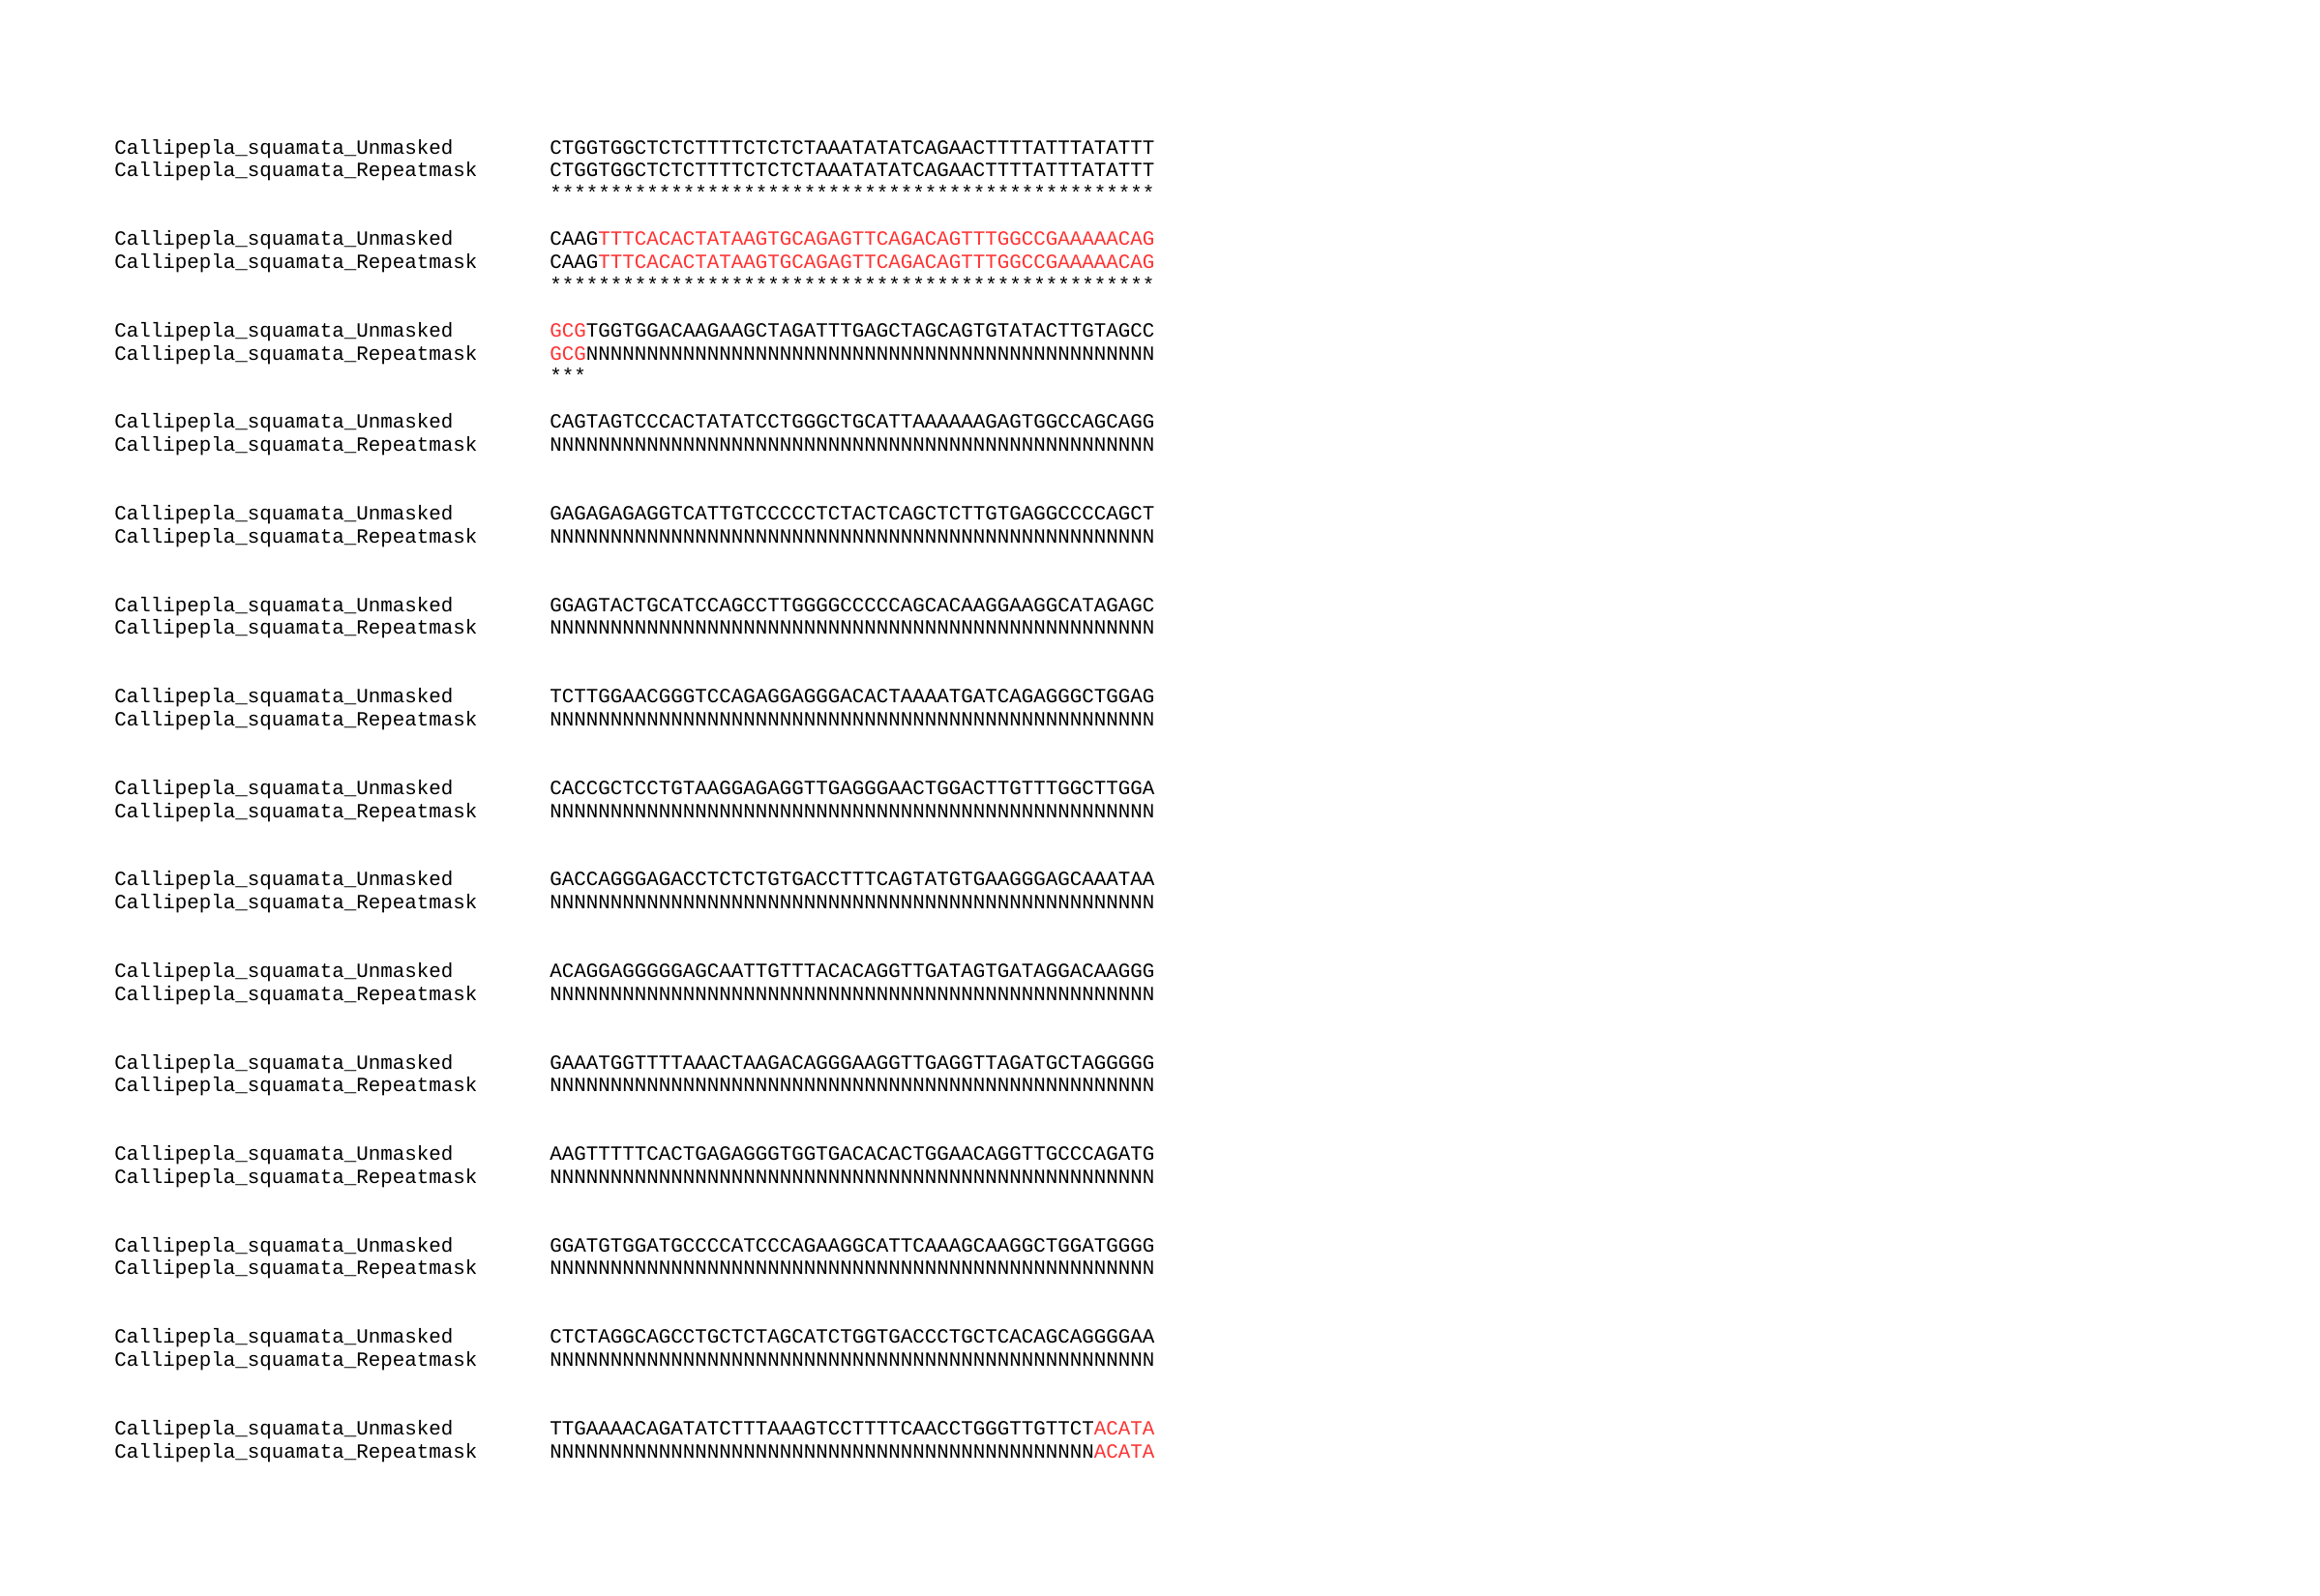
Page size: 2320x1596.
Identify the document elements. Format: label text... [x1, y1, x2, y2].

text Callipepla_squamata_Repeatmask NNNNNNNNNNNNNNNNNNNNNNNNNNNNNNNNNNNNNNNNNNNNNNNNNN [114, 709, 2205, 732]
text Callipepla_squamata_Repeatmask NNNNNNNNNNNNNNNNNNNNNNNNNNNNNNNNNNNNNNNNNNNNNACATA [114, 1440, 2205, 1463]
text Callipepla_squamata_Unmasked GAAATGGTTTTAAACTAAGACAGGGAAGGTTGAGGTTAGATGCTAGGGGG [114, 1052, 2205, 1075]
text Callipepla_squamata_Repeatmask NNNNNNNNNNNNNNNNNNNNNNNNNNNNNNNNNNNNNNNNNNNNNNNNNN [114, 984, 2205, 1006]
text Callipepla_squamata_Unmasked CTGGTGGCTCTCTTTTCTCTCTAAATATATCAGAACTTTTATTTATATTT [114, 137, 2205, 160]
text Callipepla_squamata_Repeatmask NNNNNNNNNNNNNNNNNNNNNNNNNNNNNNNNNNNNNNNNNNNNNNNNNN [114, 800, 2205, 823]
text Callipepla_squamata_Unmasked GCGTGGTGGACAAGAAGCTAGATTTGAGCTAGCAGTGTATACTTGTAGCC [114, 320, 2205, 342]
text Callipepla_squamata_Unmasked GGATGTGGATGCCCCATCCCAGAAGGCATTCAAAGCAAGGCTGGATGGGG [114, 1235, 2205, 1257]
text Callipepla_squamata_Repeatmask NNNNNNNNNNNNNNNNNNNNNNNNNNNNNNNNNNNNNNNNNNNNNNNNNN [114, 1167, 2205, 1189]
text *** [114, 366, 2205, 389]
text Callipepla_squamata_Repeatmask NNNNNNNNNNNNNNNNNNNNNNNNNNNNNNNNNNNNNNNNNNNNNNNNNN [114, 1257, 2205, 1281]
text Callipepla_squamata_Unmasked AAGTTTTTCACTGAGAGGGTGGTGACACACTGGAACAGGTTGCCCAGATG [114, 1143, 2205, 1167]
text ************************************************** [114, 183, 2205, 206]
text Callipepla_squamata_Unmasked GGAGTACTGCATCCAGCCTTGGGGCCCCCAGCACAAGGAAGGCATAGAGC [114, 595, 2205, 617]
text Callipepla_squamata_Unmasked GAGAGAGAGGTCATTGTCCCCCTCTACTCAGCTCTTGTGAGGCCCCAGCT [114, 503, 2205, 526]
text Callipepla_squamata_Repeatmask NNNNNNNNNNNNNNNNNNNNNNNNNNNNNNNNNNNNNNNNNNNNNNNNNN [114, 892, 2205, 915]
text Callipepla_squamata_Repeatmask CTGGTGGCTCTCTTTTCTCTCTAAATATATCAGAACTTTTATTTATATTT [114, 160, 2205, 183]
text ************************************************** [114, 275, 2205, 297]
text Callipepla_squamata_Unmasked CTCTAGGCAGCCTGCTCTAGCATCTGGTGACCCTGCTCACAGCAGGGGAA [114, 1326, 2205, 1349]
text Callipepla_squamata_Repeatmask CAAGTTTCACACTATAAGTGCAGAGTTCAGACAGTTTGGCCGAAAAACAG [114, 251, 2205, 275]
text Callipepla_squamata_Repeatmask NNNNNNNNNNNNNNNNNNNNNNNNNNNNNNNNNNNNNNNNNNNNNNNNNN [114, 526, 2205, 548]
text Callipepla_squamata_Repeatmask GCGNNNNNNNNNNNNNNNNNNNNNNNNNNNNNNNNNNNNNNNNNNNNNNN [114, 342, 2205, 366]
text Callipepla_squamata_Repeatmask NNNNNNNNNNNNNNNNNNNNNNNNNNNNNNNNNNNNNNNNNNNNNNNNNN [114, 1075, 2205, 1098]
text Callipepla_squamata_Unmasked CACCGCTCCTGTAAGGAGAGGTTGAGGGAACTGGACTTGTTTGGCTTGGA [114, 778, 2205, 800]
text Callipepla_squamata_Unmasked CAAGTTTCACACTATAAGTGCAGAGTTCAGACAGTTTGGCCGAAAAACAG [114, 228, 2205, 251]
text Callipepla_squamata_Unmasked CAGTAGTCCCACTATATCCTGGGCTGCATTAAAAAAGAGTGGCCAGCAGG [114, 412, 2205, 434]
text Callipepla_squamata_Unmasked ACAGGAGGGGGAGCAATTGTTTACACAGGTTGATAGTGATAGGACAAGGG [114, 961, 2205, 984]
text Callipepla_squamata_Repeatmask NNNNNNNNNNNNNNNNNNNNNNNNNNNNNNNNNNNNNNNNNNNNNNNNNN [114, 617, 2205, 640]
text Callipepla_squamata_Repeatmask NNNNNNNNNNNNNNNNNNNNNNNNNNNNNNNNNNNNNNNNNNNNNNNNNN [114, 434, 2205, 458]
text Callipepla_squamata_Unmasked TTGAAAACAGATATCTTTAAAGTCCTTTTCAACCTGGGTTGTTCTACATA [114, 1418, 2205, 1440]
text Callipepla_squamata_Unmasked TCTTGGAACGGGTCCAGAGGAGGGACACTAAAATGATCAGAGGGCTGGAG [114, 686, 2205, 709]
text Callipepla_squamata_Unmasked GACCAGGGAGACCTCTCTGTGACCTTTCAGTATGTGAAGGGAGCAAATAA [114, 869, 2205, 892]
text Callipepla_squamata_Repeatmask NNNNNNNNNNNNNNNNNNNNNNNNNNNNNNNNNNNNNNNNNNNNNNNNNN [114, 1349, 2205, 1373]
